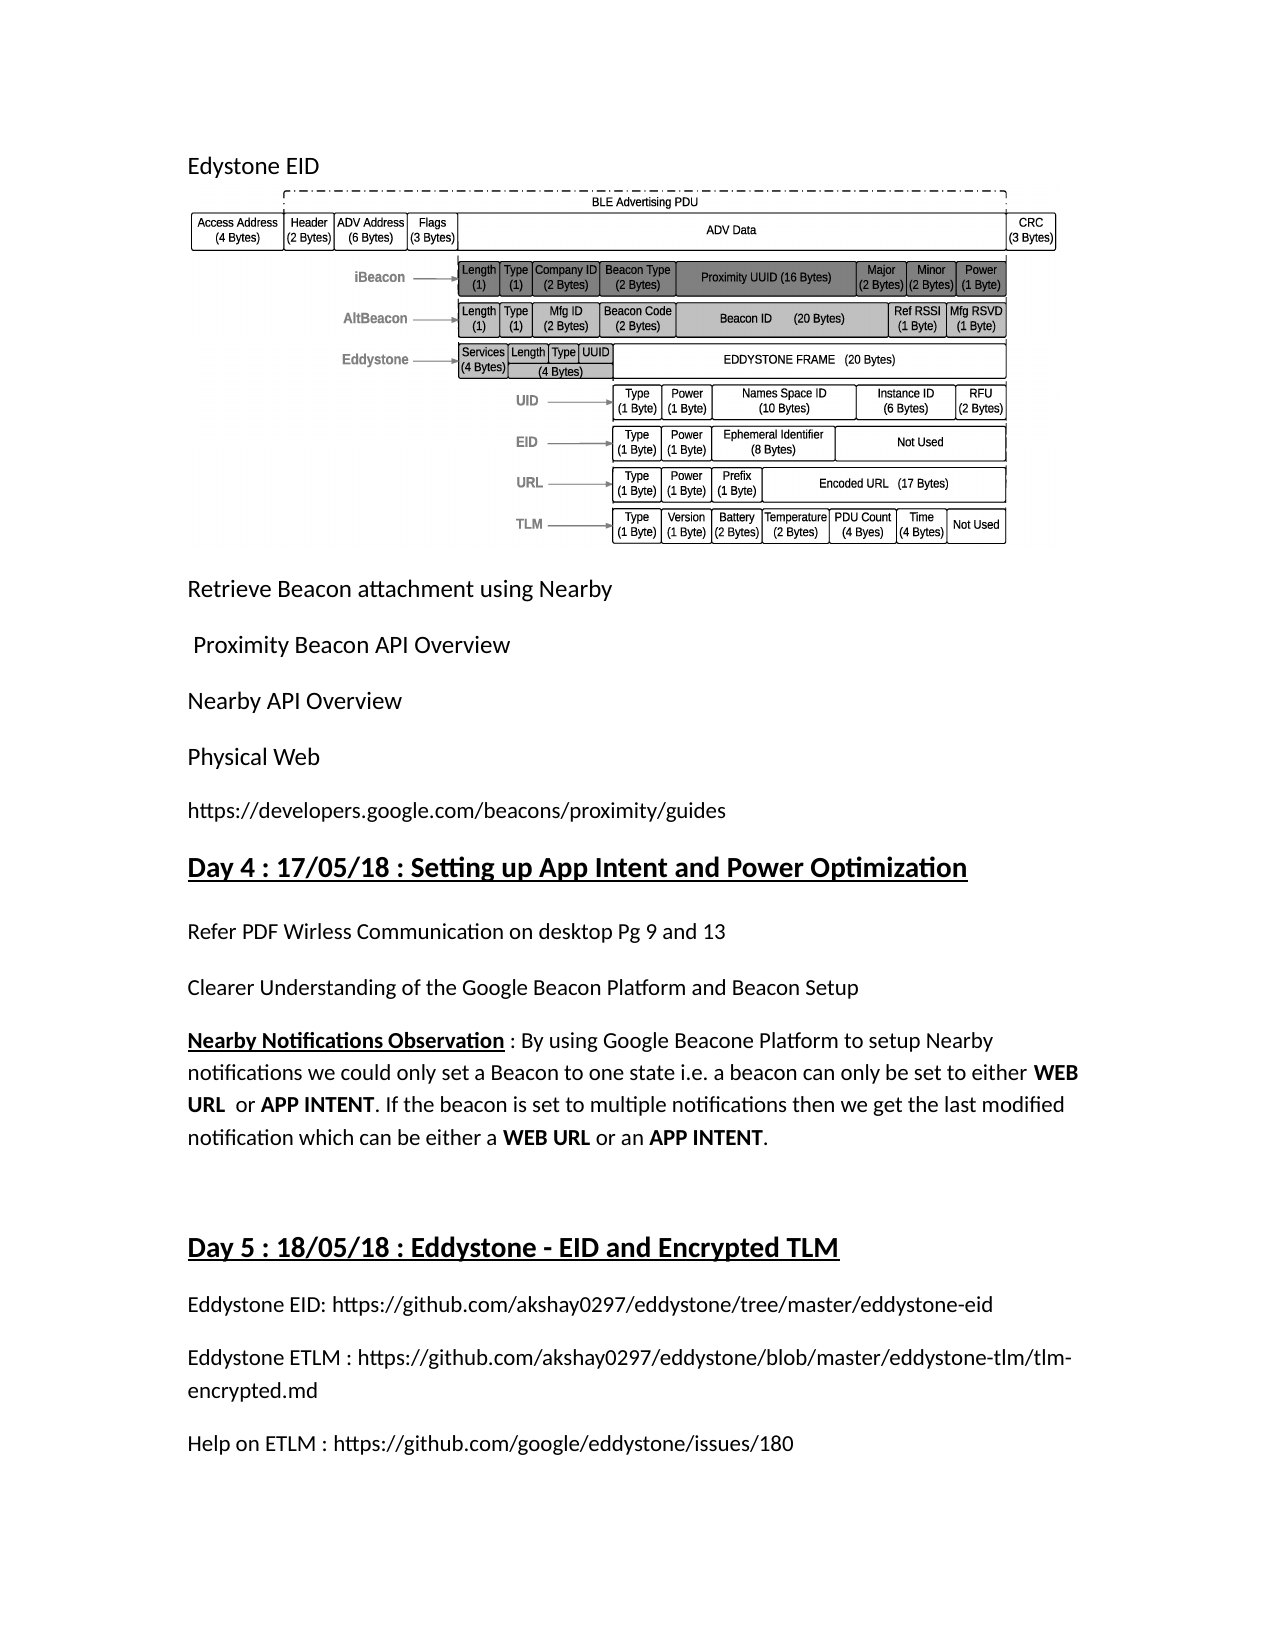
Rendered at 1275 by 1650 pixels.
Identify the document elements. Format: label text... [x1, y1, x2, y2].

text Eddystone ETLM : https://github.com/akshay0297/eddystone/blob/master/eddystone-tlm/tlm-encrypted.md [187, 1343, 1087, 1404]
text Nearby API Overview [187, 685, 1087, 715]
text Physical Web [187, 741, 1087, 771]
text Proximity Beacon API Overview [187, 629, 1087, 659]
text Eddystone EID: https://github.com/akshay0297/eddystone/tree/master/eddystone-eid [187, 1291, 1087, 1318]
text Day 4 : 17/05/18 : Setting up App Intent and Power Optimization [187, 849, 1087, 885]
text ­Refer PDF Wirless Communication on desktop Pg 9 and 13 [187, 911, 1087, 947]
text Help on ETLM : https://github.com/google/eddystone/issues/180 [187, 1429, 1087, 1457]
text Clearer Understanding of the Google Beacon Platform and Beacon Setup [187, 973, 1087, 1001]
text Edystone EID [187, 150, 1087, 548]
text Nearby Notifications Observation : By using Google Beacone Platform to setup Nearby notifications we could only set a Beacon to one state i.e. a beacon can only be set to either WEB URL or APP INTENT. If the beacon is set to multiple notifications then we get the last modified notification which can be either a WEB URL or an APP INTENT. [187, 1026, 1087, 1151]
text https://developers.google.com/beacons/proximity/guides [187, 797, 1087, 824]
text Retrieve Beacon attachment using Nearby [187, 573, 1087, 604]
text Day 5 : 18/05/18 : Eddystone - EID and Encrypted TLM [187, 1229, 1087, 1264]
